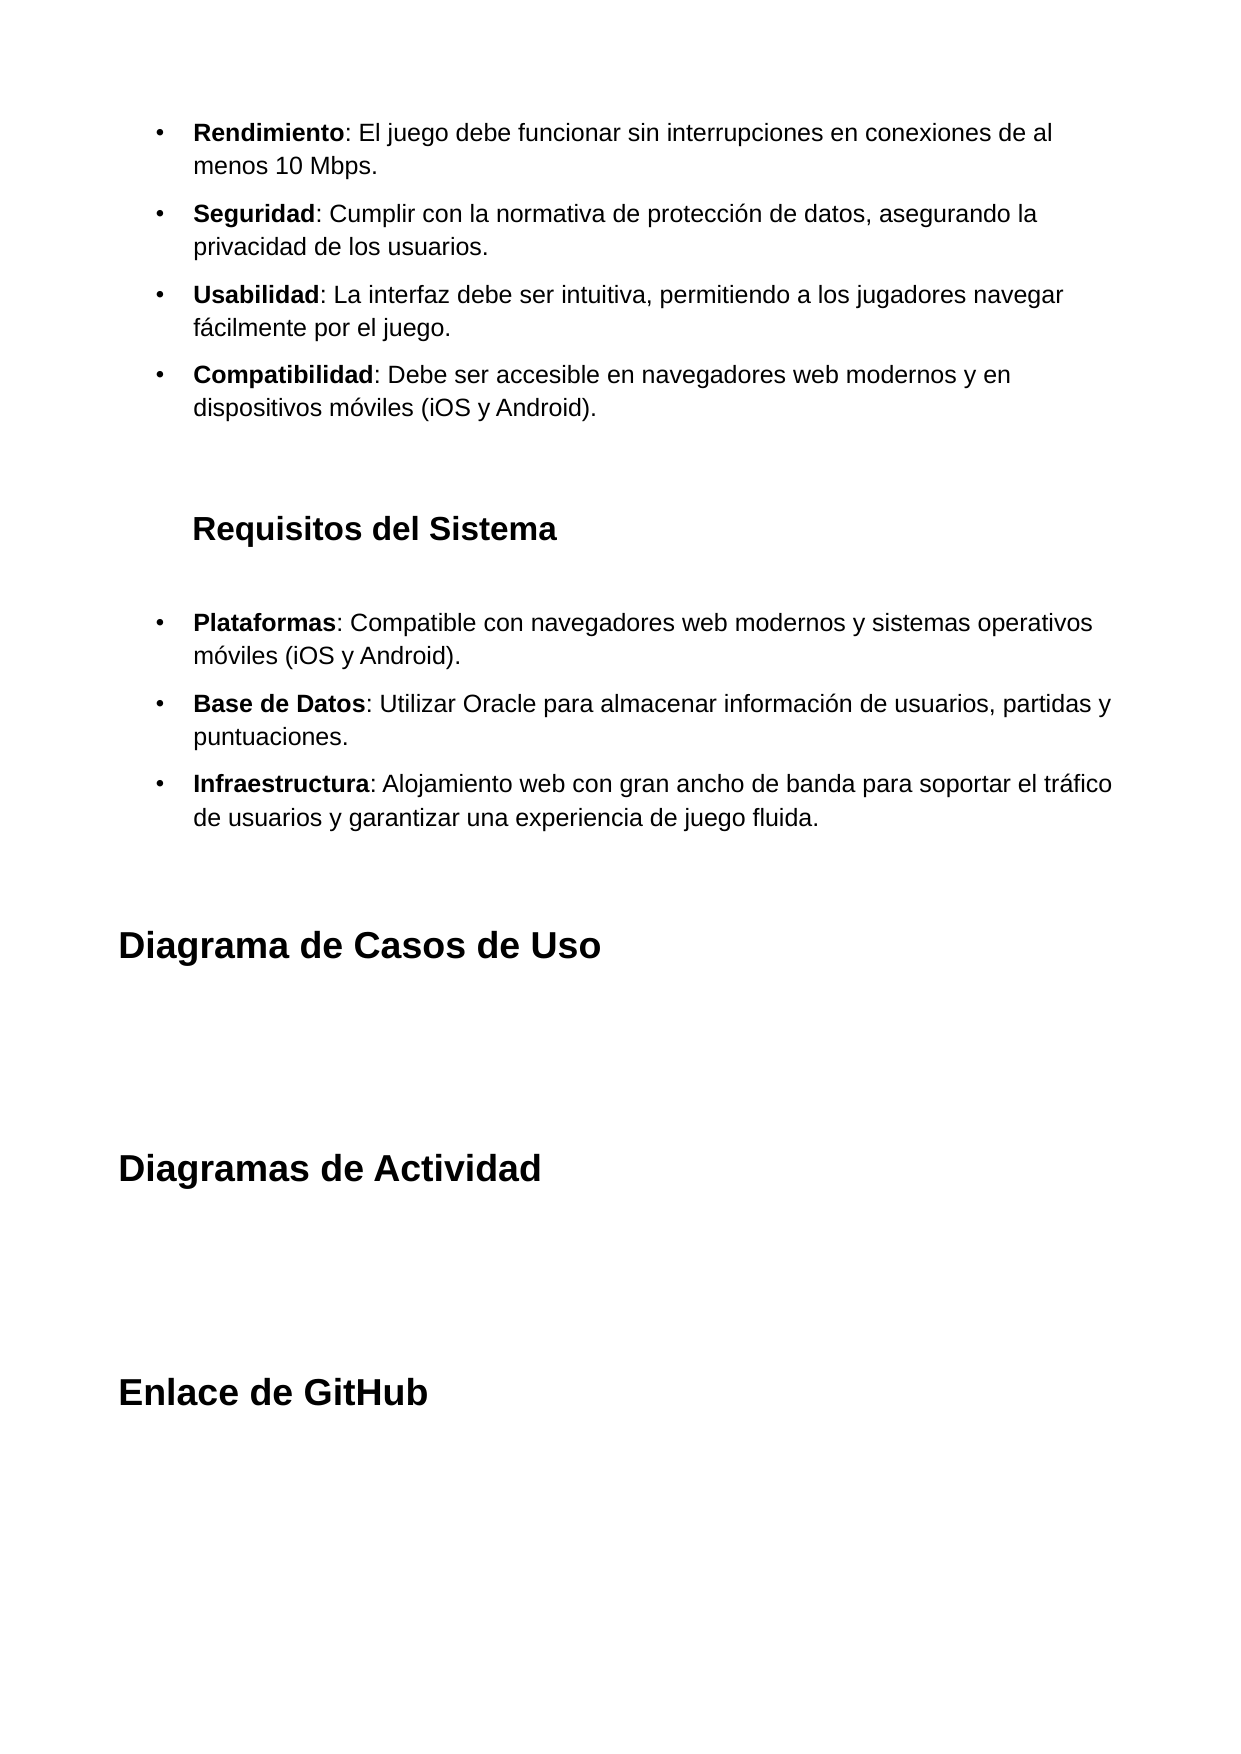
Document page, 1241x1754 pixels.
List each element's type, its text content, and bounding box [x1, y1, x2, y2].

subtitle Diagrama de Casos de Uso [118, 923, 1122, 966]
list Usabilidad: La interfaz debe ser intuitiva, permitiendo a los jugadores navegar fácilmente por el juego. [156, 279, 1122, 341]
list Seguridad: Cumplir con la normativa de protección de datos, asegurando la privacidad de los usuarios. [156, 199, 1122, 261]
subtitle Diagramas de Actividad [118, 1146, 1122, 1189]
list Plataformas: Compatible con navegadores web modernos y sistemas operativos móviles (iOS y Android). [156, 608, 1122, 670]
list Compatibilidad: Debe ser accesible en navegadores web modernos y en dispositivos móviles (iOS y Android). [156, 360, 1122, 422]
list Rendimiento: El juego debe funcionar sin interrupciones en conexiones de al menos 10 Mbps. [156, 118, 1122, 180]
subtitle Enlace de GitHub [118, 1370, 1122, 1413]
subtitle Requisitos del Sistema [118, 509, 1122, 548]
list Infraestructura: Alojamiento web con gran ancho de banda para soportar el tráfico de usuarios y garantizar una experiencia de juego fluida. [156, 769, 1122, 831]
list Base de Datos: Utilizar Oracle para almacenar información de usuarios, partidas y puntuaciones. [156, 689, 1122, 751]
